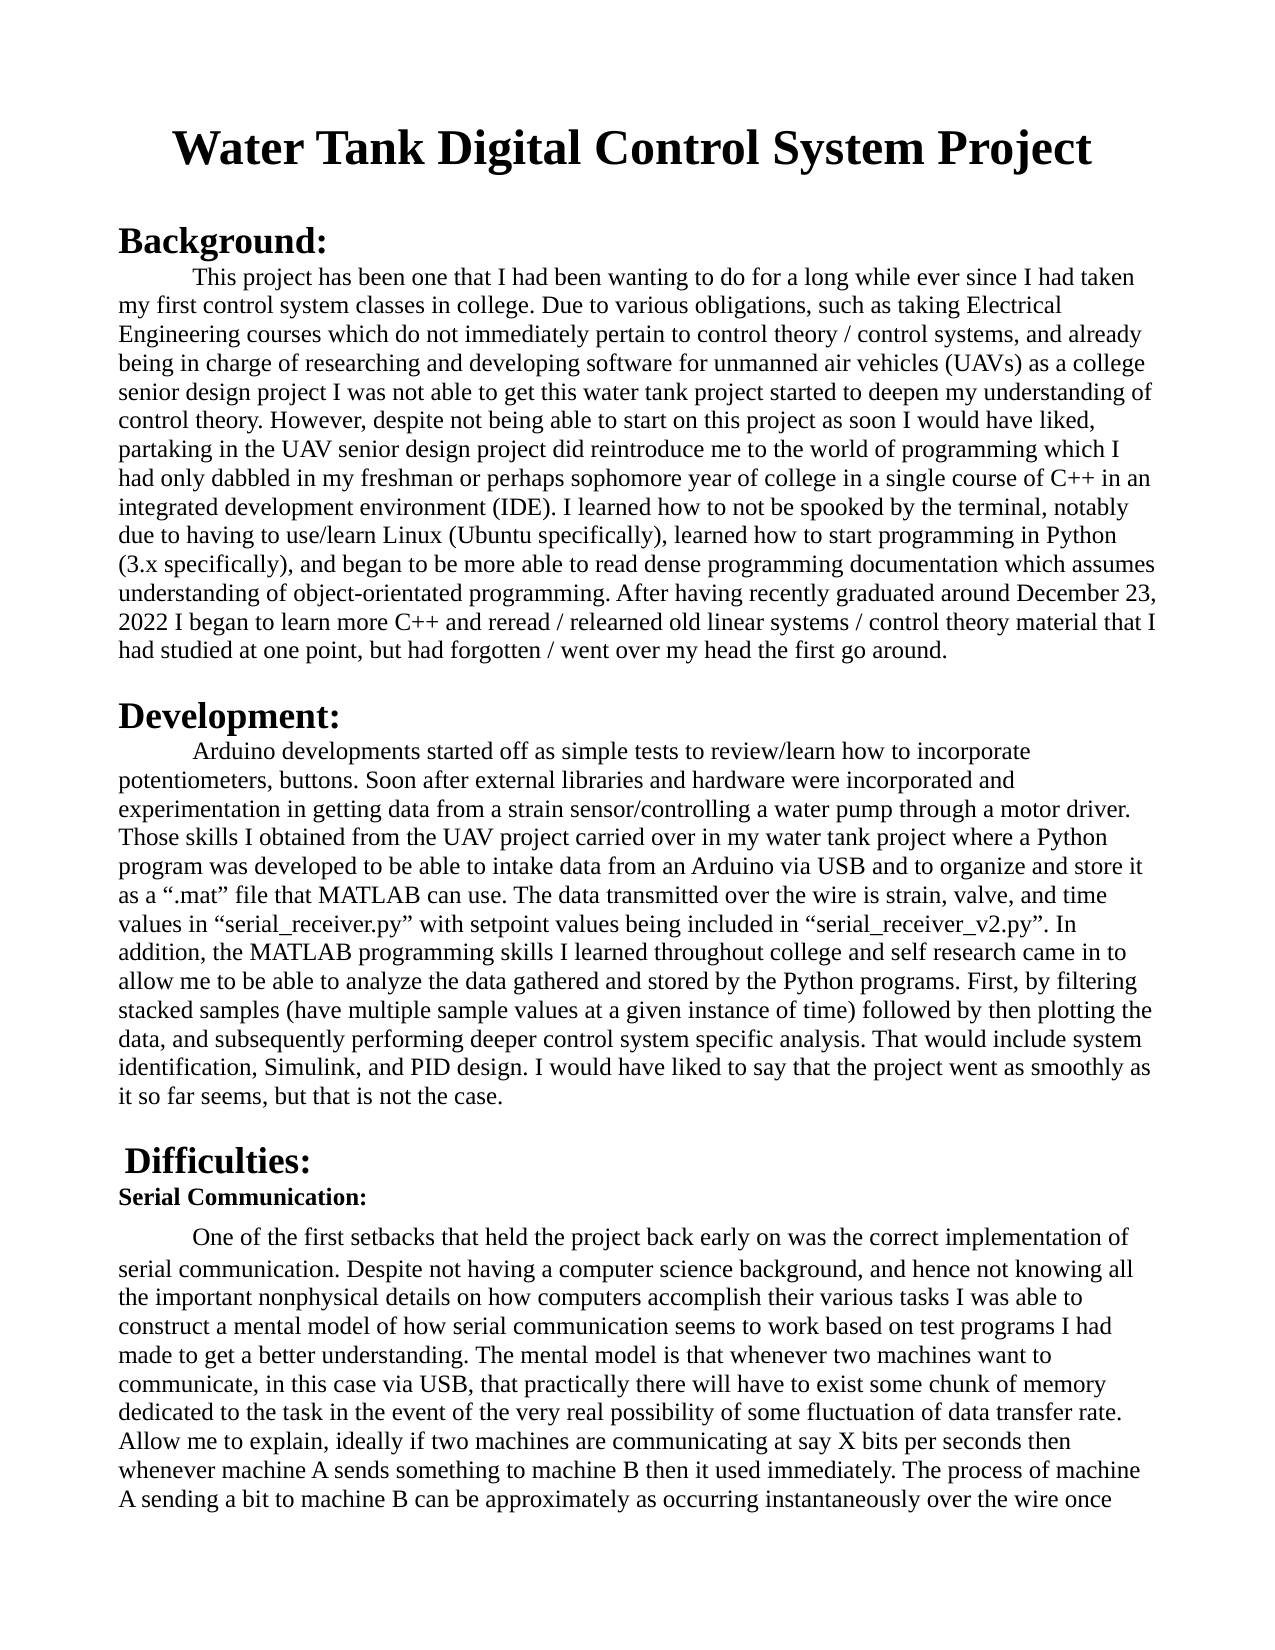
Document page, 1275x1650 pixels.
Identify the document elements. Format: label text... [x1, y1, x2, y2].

text Serial Communication: [118, 1182, 1157, 1211]
text This project has been one that I had been wanting to do for a long while ever since I had taken my first control system classes in college. Due to various obligations, such as taking Electrical Engineering courses which do not immediately pertain to control theory / control systems, and already being in charge of researching and developing software for unmanned air vehicles (UAVs) as a college senior design project I was not able to get this water tank project started to deepen my understanding of control theory. However, despite not being able to start on this project as soon I would have liked, partaking in the UAV senior design project did reintroduce me to the world of programming which I had only dabbled in my freshman or perhaps sophomore year of college in a single course of C++ in an integrated development environment (IDE). I learned how to not be spooked by the terminal, notably due to having to use/learn Linux (Ubuntu specifically), learned how to start programming in Python (3.x specifically), and began to be more able to read dense programming documentation which assumes understanding of object-orientated programming. After having recently graduated around December 23, 2022 I began to learn more C++ and reread / relearned old linear systems / control theory material that I had studied at one point, but had forgotten / went over my head the first go around. [118, 262, 1157, 664]
text Water Tank Digital Control System Project [118, 118, 1157, 176]
text Background: [118, 219, 1157, 262]
text Arduino developments started off as simple tests to review/learn how to incorporate potentiometers, buttons. Soon after external libraries and hardware were incorporated and experimentation in getting data from a strain sensor/controlling a water pump through a motor driver. Those skills I obtained from the UAV project carried over in my water tank project where a Python program was developed to be able to intake data from an Arduino via USB and to organize and store it as a “.mat” file that MATLAB can use. The data transmitted over the wire is strain, valve, and time values in “serial_receiver.py” with setpoint values being included in “serial_receiver_v2.py”. In addition, the MATLAB programming skills I learned throughout college and self research came in to allow me to be able to analyze the data gathered and stored by the Python programs. First, by filtering stacked samples (have multiple sample values at a given instance of time) followed by then plotting the data, and subsequently performing deeper control system specific analysis. That would include system identification, Simulink, and PID design. I would have liked to say that the project went as smoothly as it so far seems, but that is not the case. [118, 736, 1157, 1110]
text One of the first setbacks that held the project back early on was the correct implementation of serial communication. Despite not having a computer science background, and hence not knowing all the important nonphysical details on how computers accomplish their various tasks I was able to construct a mental model of how serial communication seems to work based on test programs I had made to get a better understanding. The mental model is that whenever two machines want to communicate, in this case via USB, that practically there will have to exist some chunk of memory dedicated to the task in the event of the very real possibility of some fluctuation of data transfer rate. Allow me to explain, ideally if two machines are communicating at say X bits per seconds then whenever machine A sends something to machine B then it used immediately. The process of machine A sending a bit to machine B can be approximately as occurring instantaneously over the wire once [118, 1211, 1157, 1512]
text Difficulties: [118, 1139, 1157, 1182]
text Development: [118, 693, 1157, 736]
